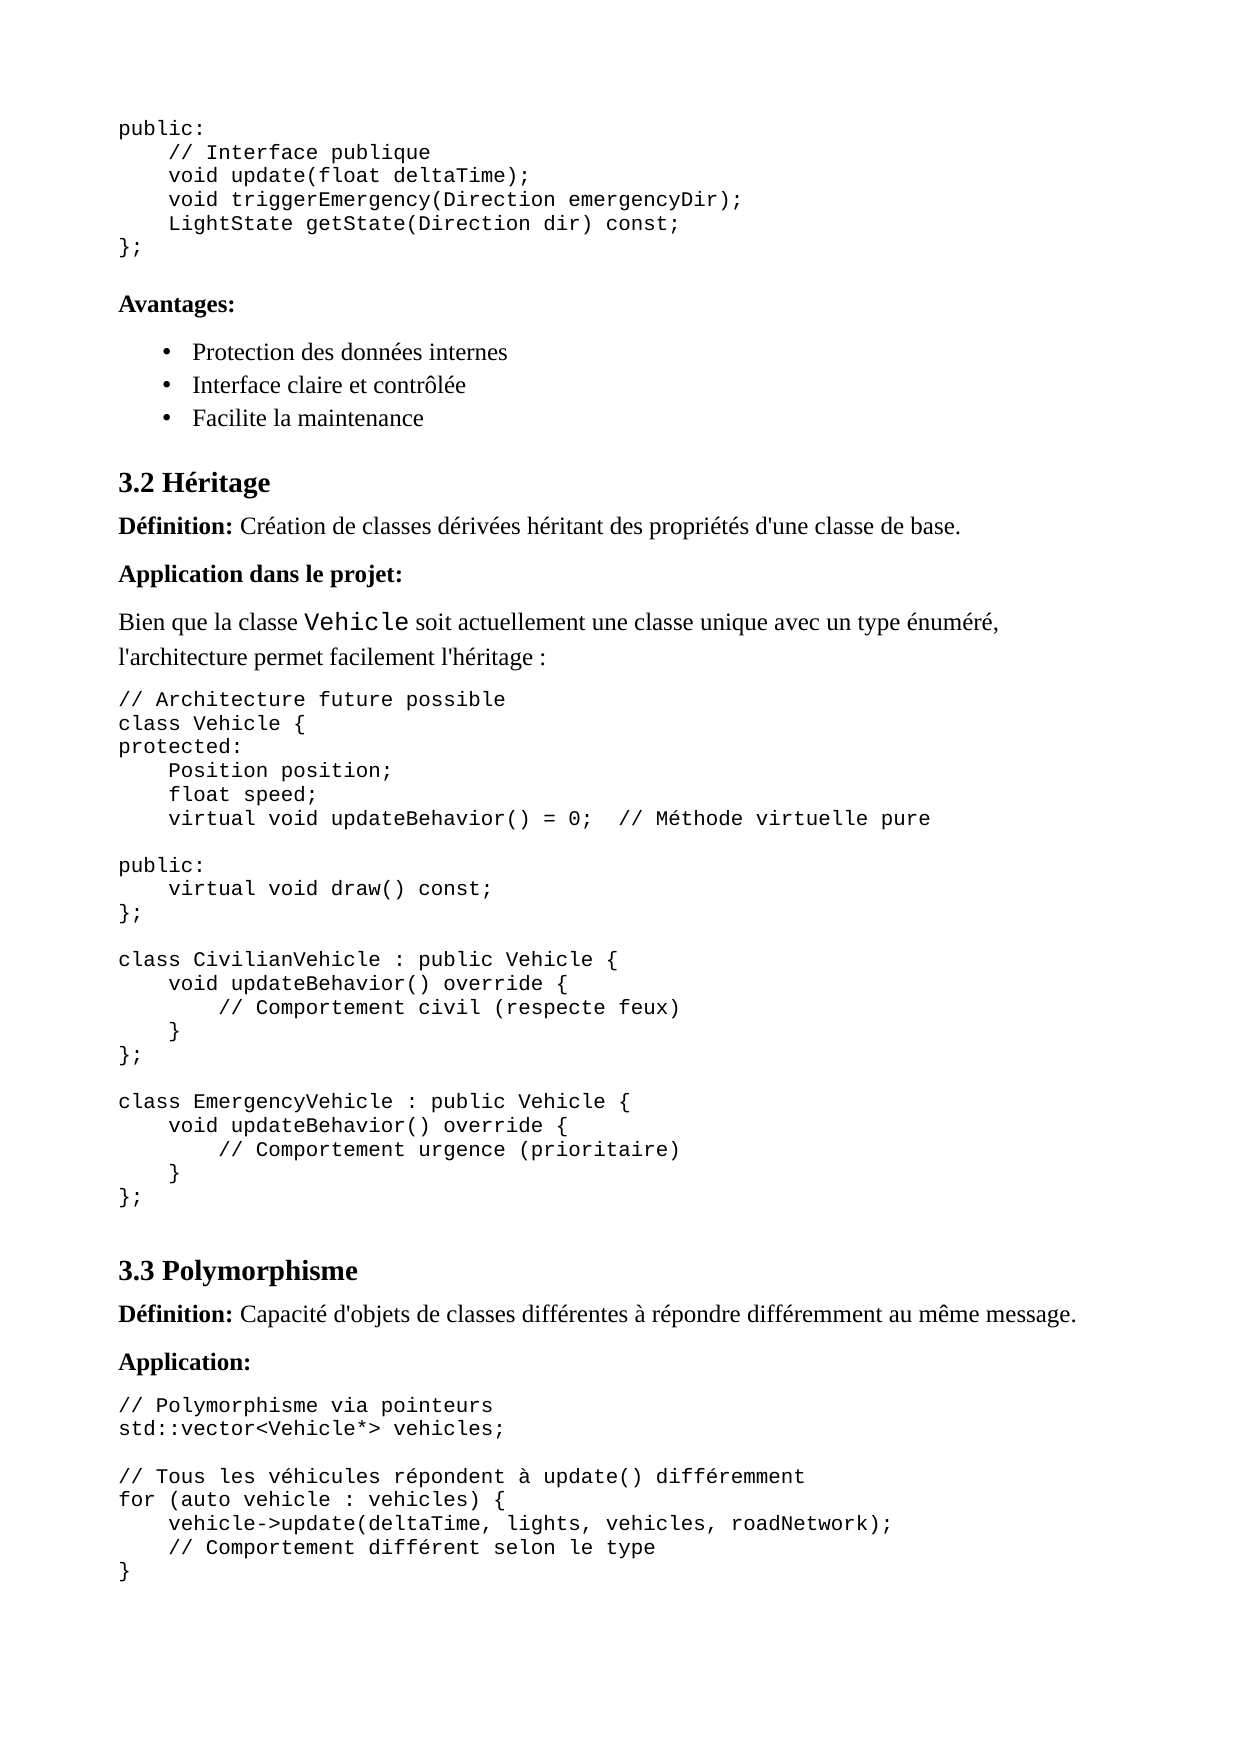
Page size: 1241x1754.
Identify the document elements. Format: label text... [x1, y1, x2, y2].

text void update(float deltaTime); [118, 165, 1122, 189]
list Interface claire et contrôlée [162, 370, 1122, 399]
list Facilite la maintenance [162, 403, 1122, 432]
text public: [118, 118, 1122, 142]
text class Vehicle { [118, 713, 1122, 737]
text Bien que la classe Vehicle soit actuellement une classe unique avec un type énuméré, l'architecture permet facilement l'héritage : [118, 607, 1122, 670]
text } [118, 1162, 1122, 1186]
text LightState getState(Direction dir) const; [118, 213, 1122, 236]
text Définition: Capacité d'objets de classes différentes à répondre différemment au même message. [118, 1299, 1122, 1328]
text void updateBehavior() override { [118, 973, 1122, 997]
text virtual void draw() const; [118, 878, 1122, 902]
text Application: [118, 1347, 1122, 1376]
text }; [118, 1186, 1122, 1209]
text // Comportement civil (respecte feux) [118, 997, 1122, 1020]
text // Polymorphisme via pointeurs [118, 1395, 1122, 1418]
text Application dans le projet: [118, 559, 1122, 588]
text vehicle->update(deltaTime, lights, vehicles, roadNetwork); [118, 1513, 1122, 1537]
text }; [118, 1044, 1122, 1068]
text virtual void updateBehavior() = 0; // Méthode virtuelle pure [118, 807, 1122, 831]
text }; [118, 902, 1122, 926]
text // Comportement urgence (prioritaire) [118, 1138, 1122, 1162]
text protected: [118, 737, 1122, 760]
text float speed; [118, 784, 1122, 807]
text Définition: Création de classes dérivées héritant des propriétés d'une classe de base. [118, 511, 1122, 540]
text void triggerEmergency(Direction emergencyDir); [118, 189, 1122, 213]
text // Tous les véhicules répondent à update() différemment [118, 1466, 1122, 1489]
text } [118, 1560, 1122, 1584]
list Protection des données internes [162, 337, 1122, 366]
text } [118, 1020, 1122, 1044]
text Avantages: [118, 289, 1122, 318]
text std::vector<Vehicle*> vehicles; [118, 1418, 1122, 1442]
text public: [118, 855, 1122, 878]
text class CivilianVehicle : public Vehicle { [118, 949, 1122, 973]
text void updateBehavior() override { [118, 1115, 1122, 1138]
text Position position; [118, 760, 1122, 784]
text // Architecture future possible [118, 689, 1122, 713]
text class EmergencyVehicle : public Vehicle { [118, 1091, 1122, 1115]
subtitle 3.2 Héritage [118, 465, 1122, 499]
text }; [118, 236, 1122, 260]
text // Comportement différent selon le type [118, 1537, 1122, 1560]
text for (auto vehicle : vehicles) { [118, 1489, 1122, 1513]
text // Interface publique [118, 142, 1122, 165]
subtitle 3.3 Polymorphisme [118, 1253, 1122, 1287]
